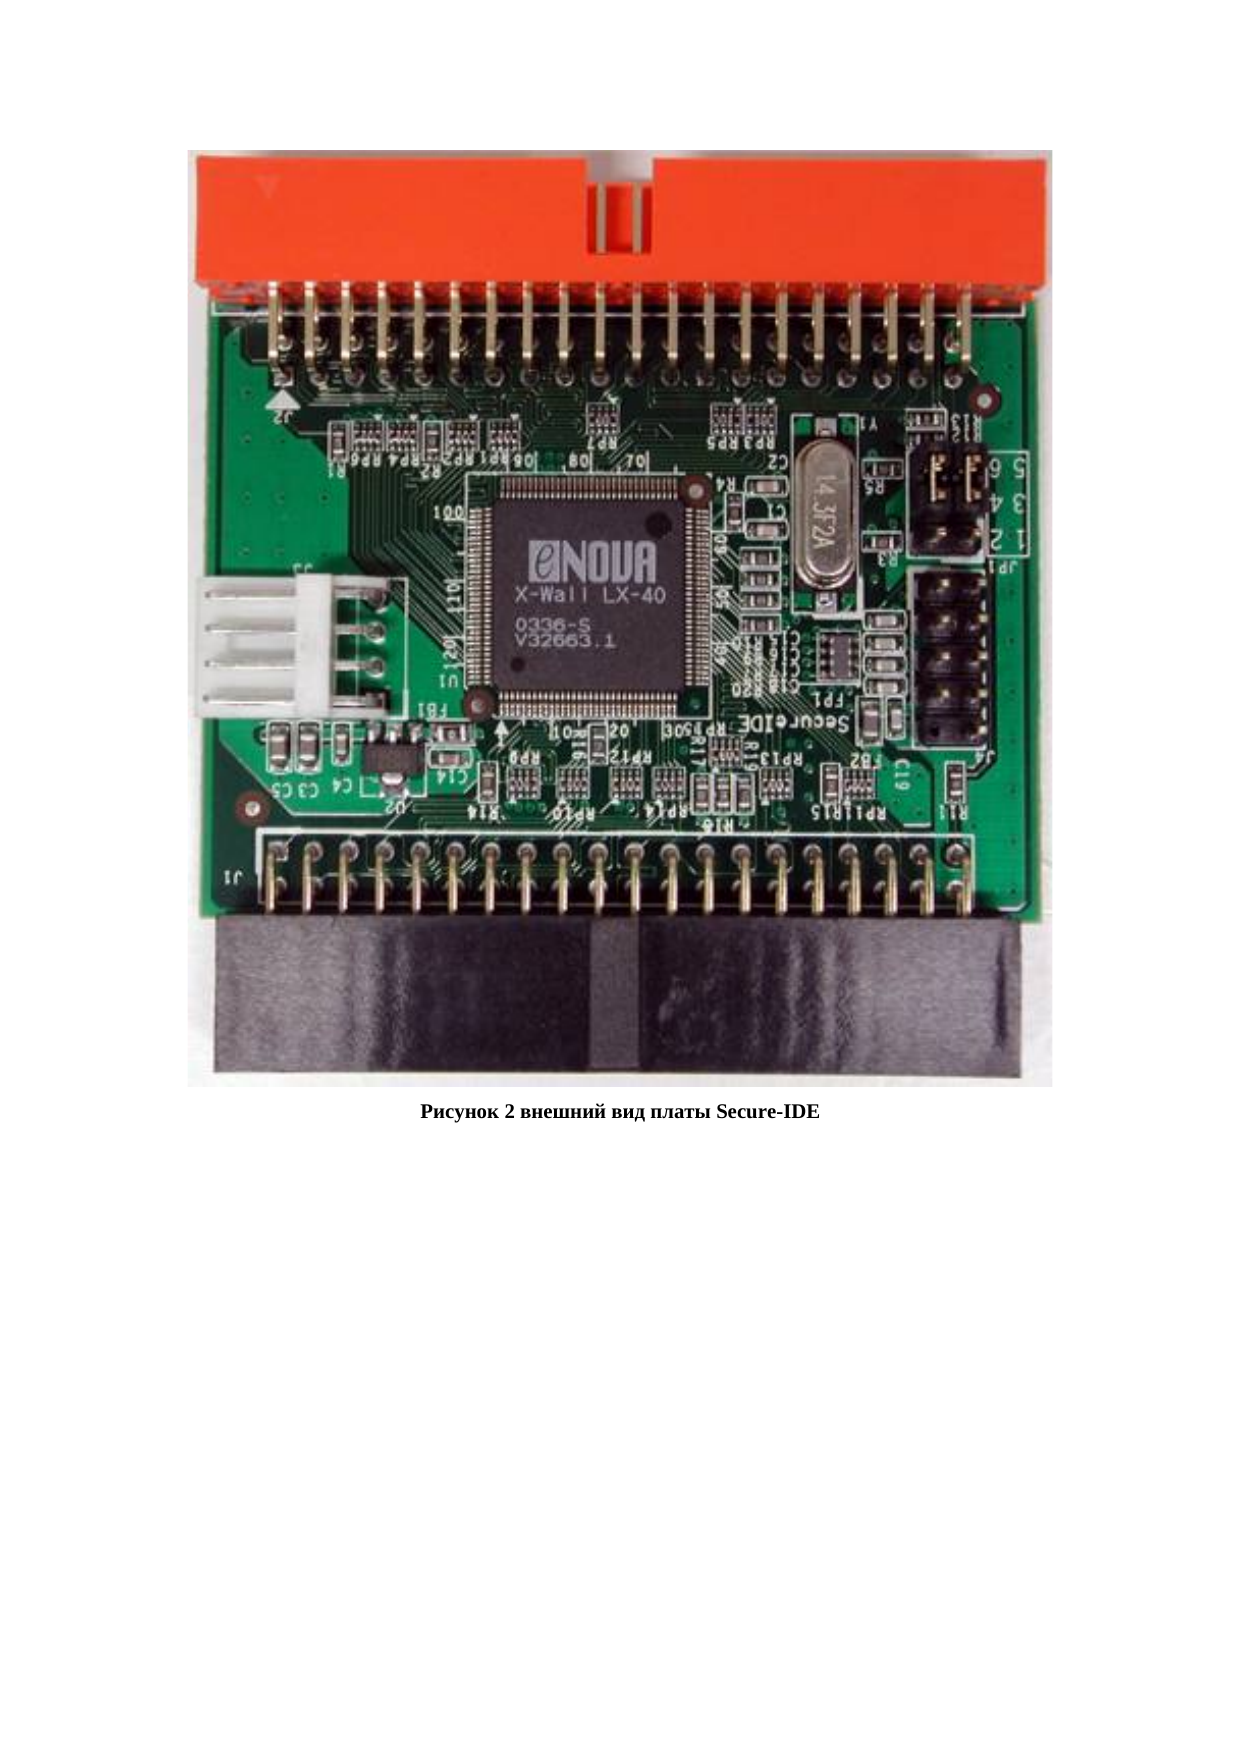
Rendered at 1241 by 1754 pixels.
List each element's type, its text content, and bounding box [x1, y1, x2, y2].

text Рисунок 2 внешний вид платы Secure-IDE [187, 1099, 1053, 1123]
picture [187, 150, 1053, 1087]
